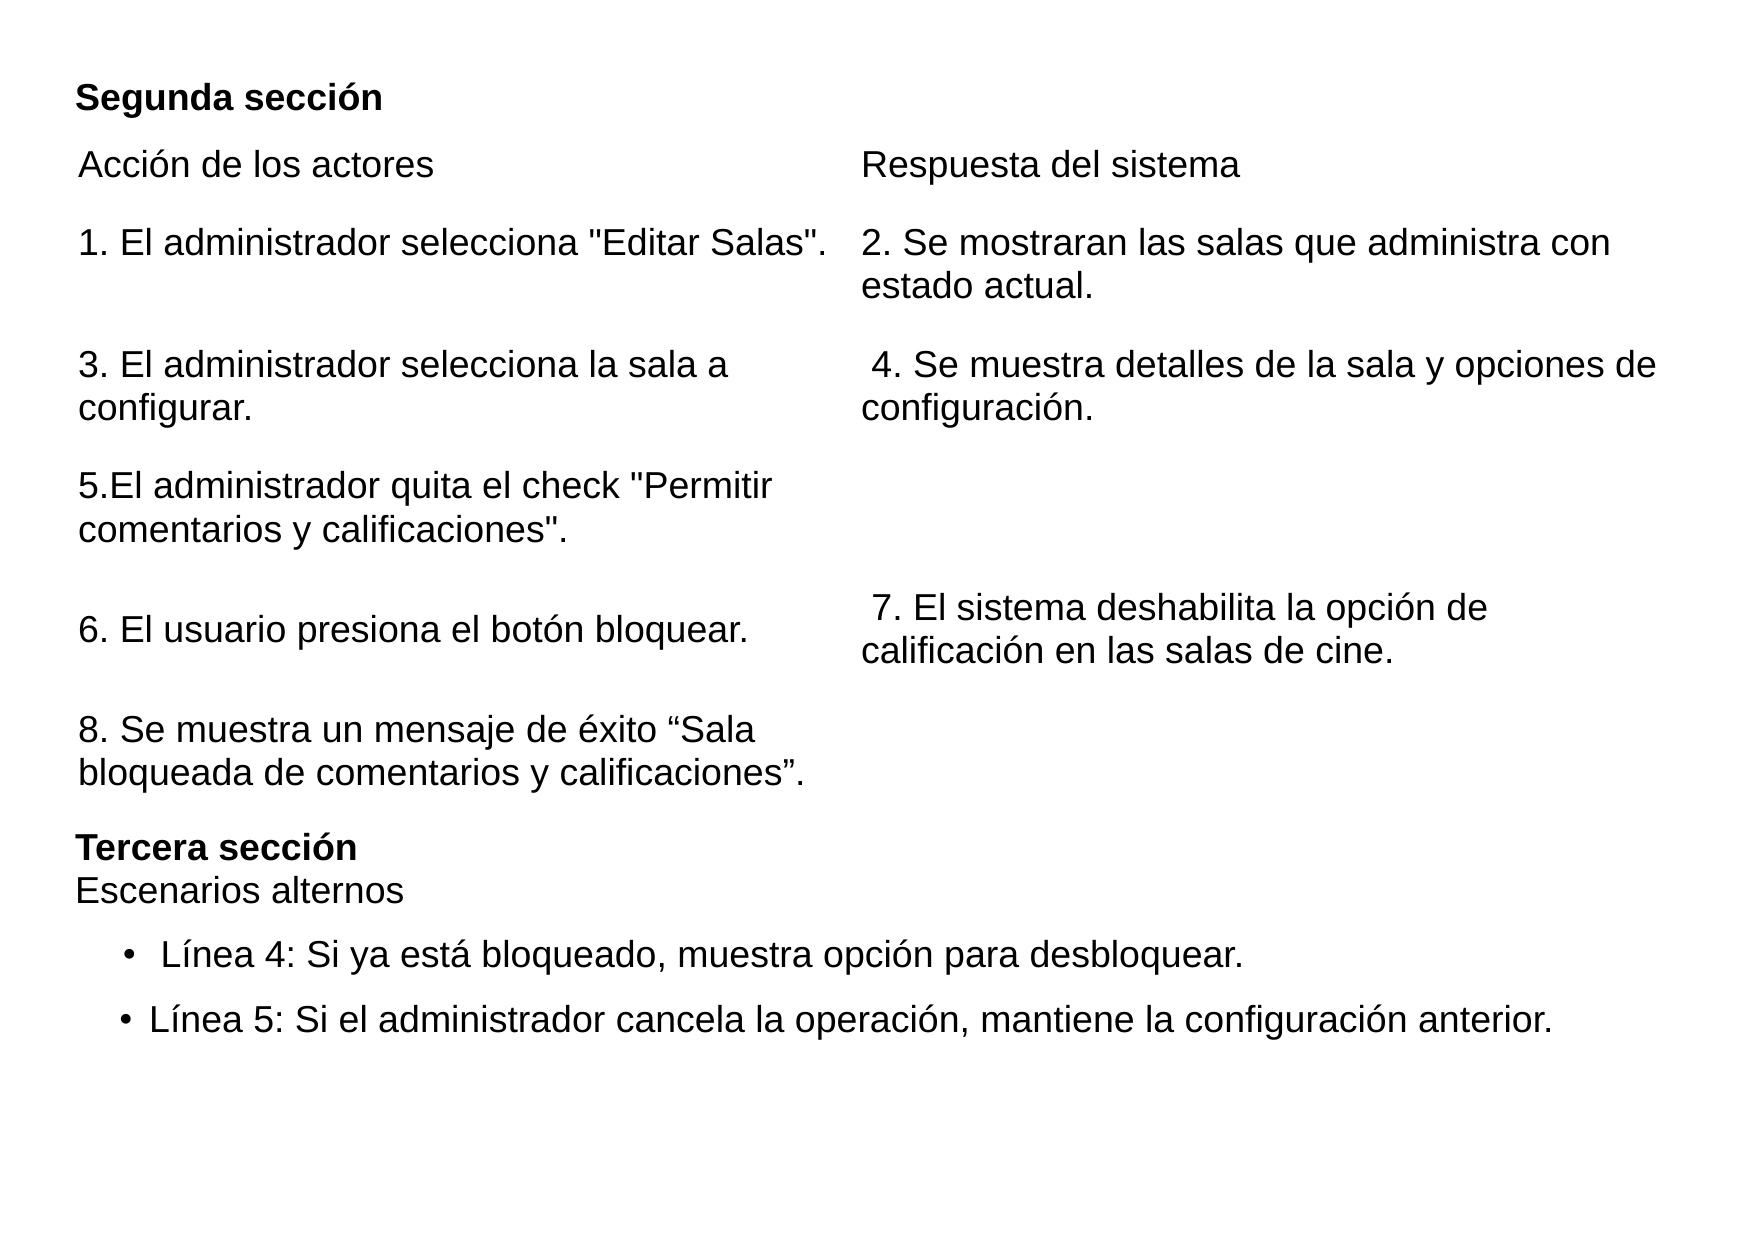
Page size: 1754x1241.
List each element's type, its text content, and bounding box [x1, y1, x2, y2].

text Segunda sección [75, 75, 1679, 118]
text Tercera sección [75, 825, 1679, 868]
table_cell [858, 704, 1679, 825]
table_cell 6. El usuario presiona el botón bloquear. [75, 582, 858, 704]
table_header Respuesta del sistema [858, 139, 1679, 218]
table_cell 4. Se muestra detalles de la sala y opciones de configuración. [858, 339, 1679, 461]
table_cell [858, 461, 1679, 582]
table_cell 1. El administrador selecciona "Editar Salas". [75, 218, 858, 339]
text Escenarios alternos [75, 868, 1679, 912]
list Línea 5: Si el administrador cancela la operación, mantiene la configuración anterior. [119, 997, 1679, 1040]
table_cell 3. El administrador selecciona la sala a configurar. [75, 339, 858, 461]
table_cell 7. El sistema deshabilita la opción de calificación en las salas de cine. [858, 582, 1679, 704]
table_header Acción de los actores [75, 139, 858, 218]
table_cell 5.El administrador quita el check "Permitir comentarios y calificaciones". [75, 461, 858, 582]
list Línea 4: Si ya está bloqueado, muestra opción para desbloquear. [123, 933, 1679, 976]
table_cell 8. Se muestra un mensaje de éxito “Sala bloqueada de comentarios y calificaciones”. [75, 704, 858, 825]
table_cell 2. Se mostraran las salas que administra con estado actual. [858, 218, 1679, 339]
